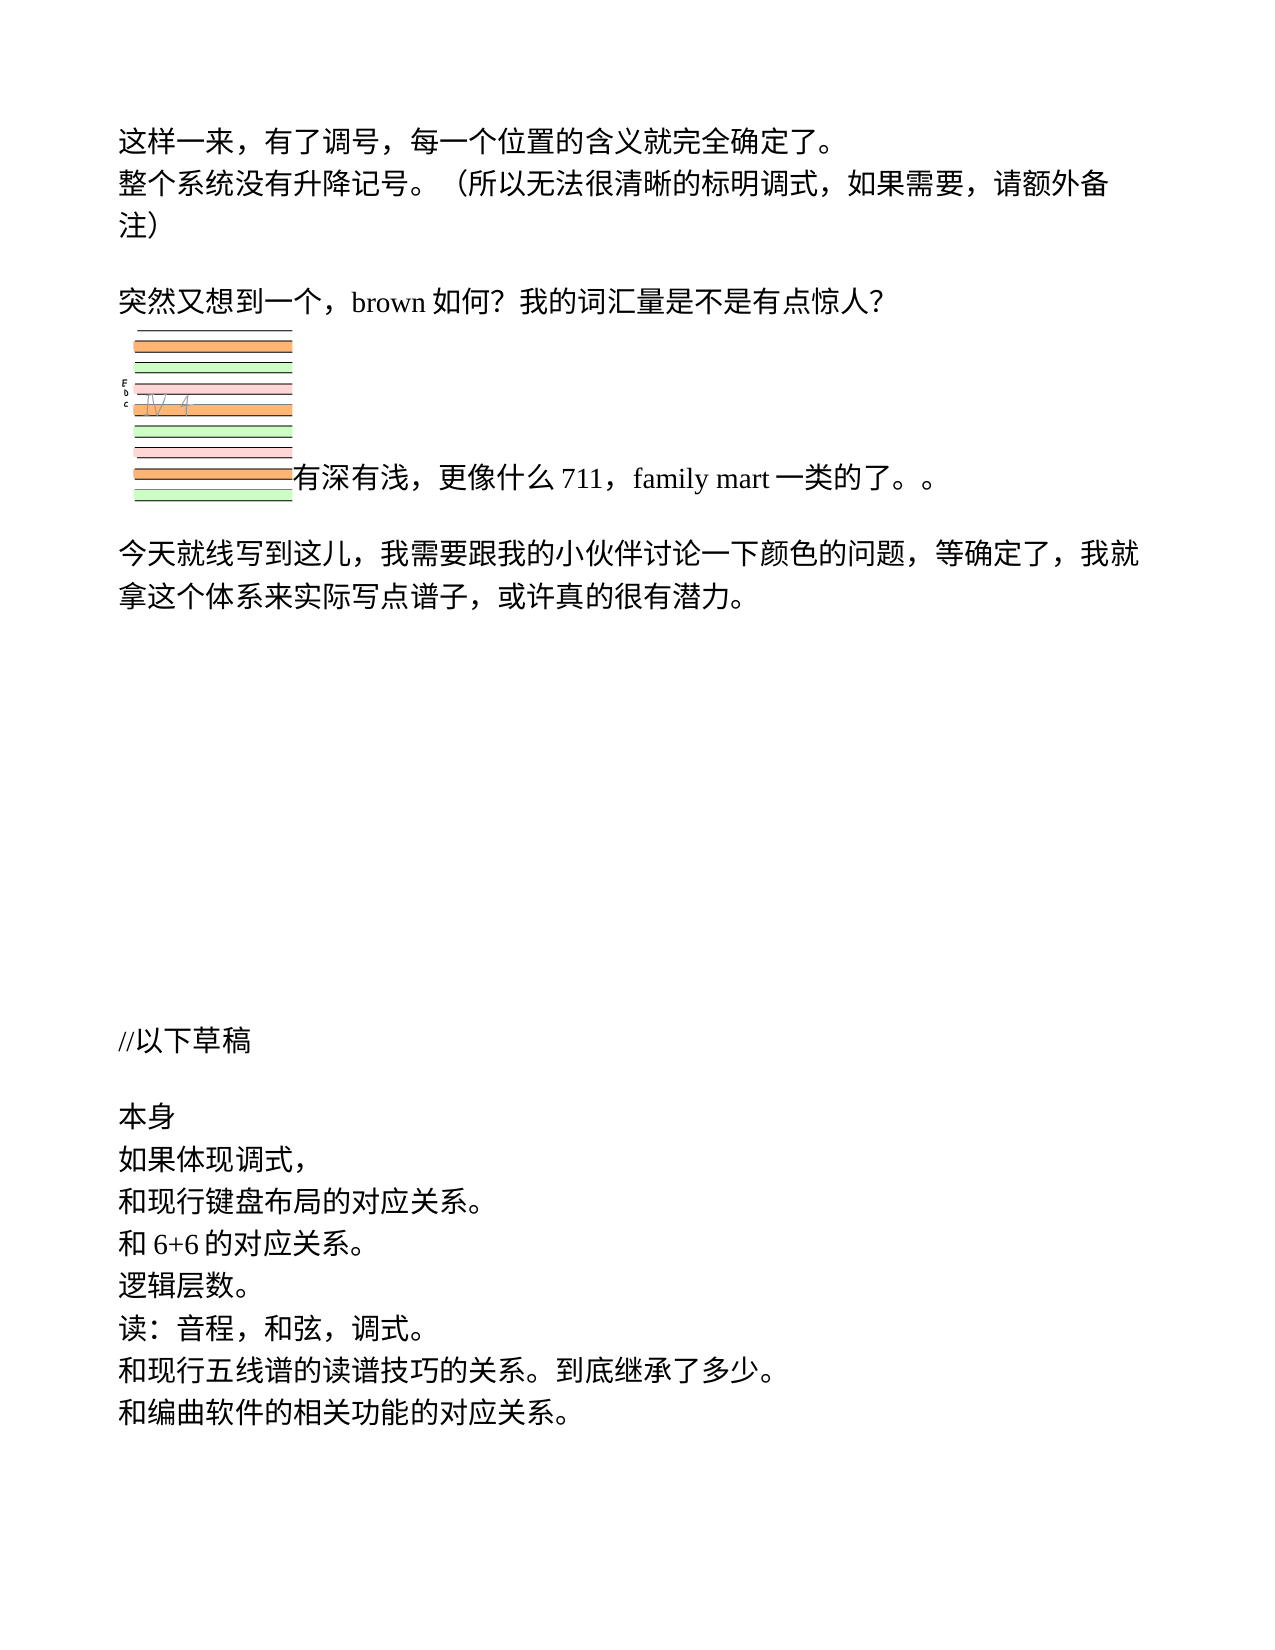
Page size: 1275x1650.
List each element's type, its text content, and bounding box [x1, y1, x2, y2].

text 如果体现调式， [118, 1136, 1157, 1178]
text 读：音程，和弦，调式。 [118, 1305, 1157, 1347]
text //以下草稿 [118, 1018, 1157, 1060]
text 突然又想到一个，brown如何？我的词汇量是不是有点惊人？ [118, 278, 1157, 321]
picture [118, 320, 293, 507]
text 整个系统没有升降记号。（所以无法很清晰的标明调式，如果需要，请额外备注） [118, 160, 1157, 245]
text 和现行五线谱的读谱技巧的关系。到底继承了多少。 [118, 1347, 1157, 1390]
text 本身 [118, 1094, 1157, 1136]
text 这样一来，有了调号，每一个位置的含义就完全确定了。 [118, 118, 1157, 160]
text 今天就线写到这儿，我需要跟我的小伙伴讨论一下颜色的问题，等确定了，我就拿这个体系来实际写点谱子，或许真的很有潜力。 [118, 531, 1157, 615]
text 和6+6的对应关系。 [118, 1221, 1157, 1263]
text 有深有浅，更像什么711，family mart一类的了。。 [293, 455, 1157, 497]
text 逻辑层数。 [118, 1263, 1157, 1305]
text 和编曲软件的相关功能的对应关系。 [118, 1390, 1157, 1432]
text 和现行键盘布局的对应关系。 [118, 1178, 1157, 1221]
